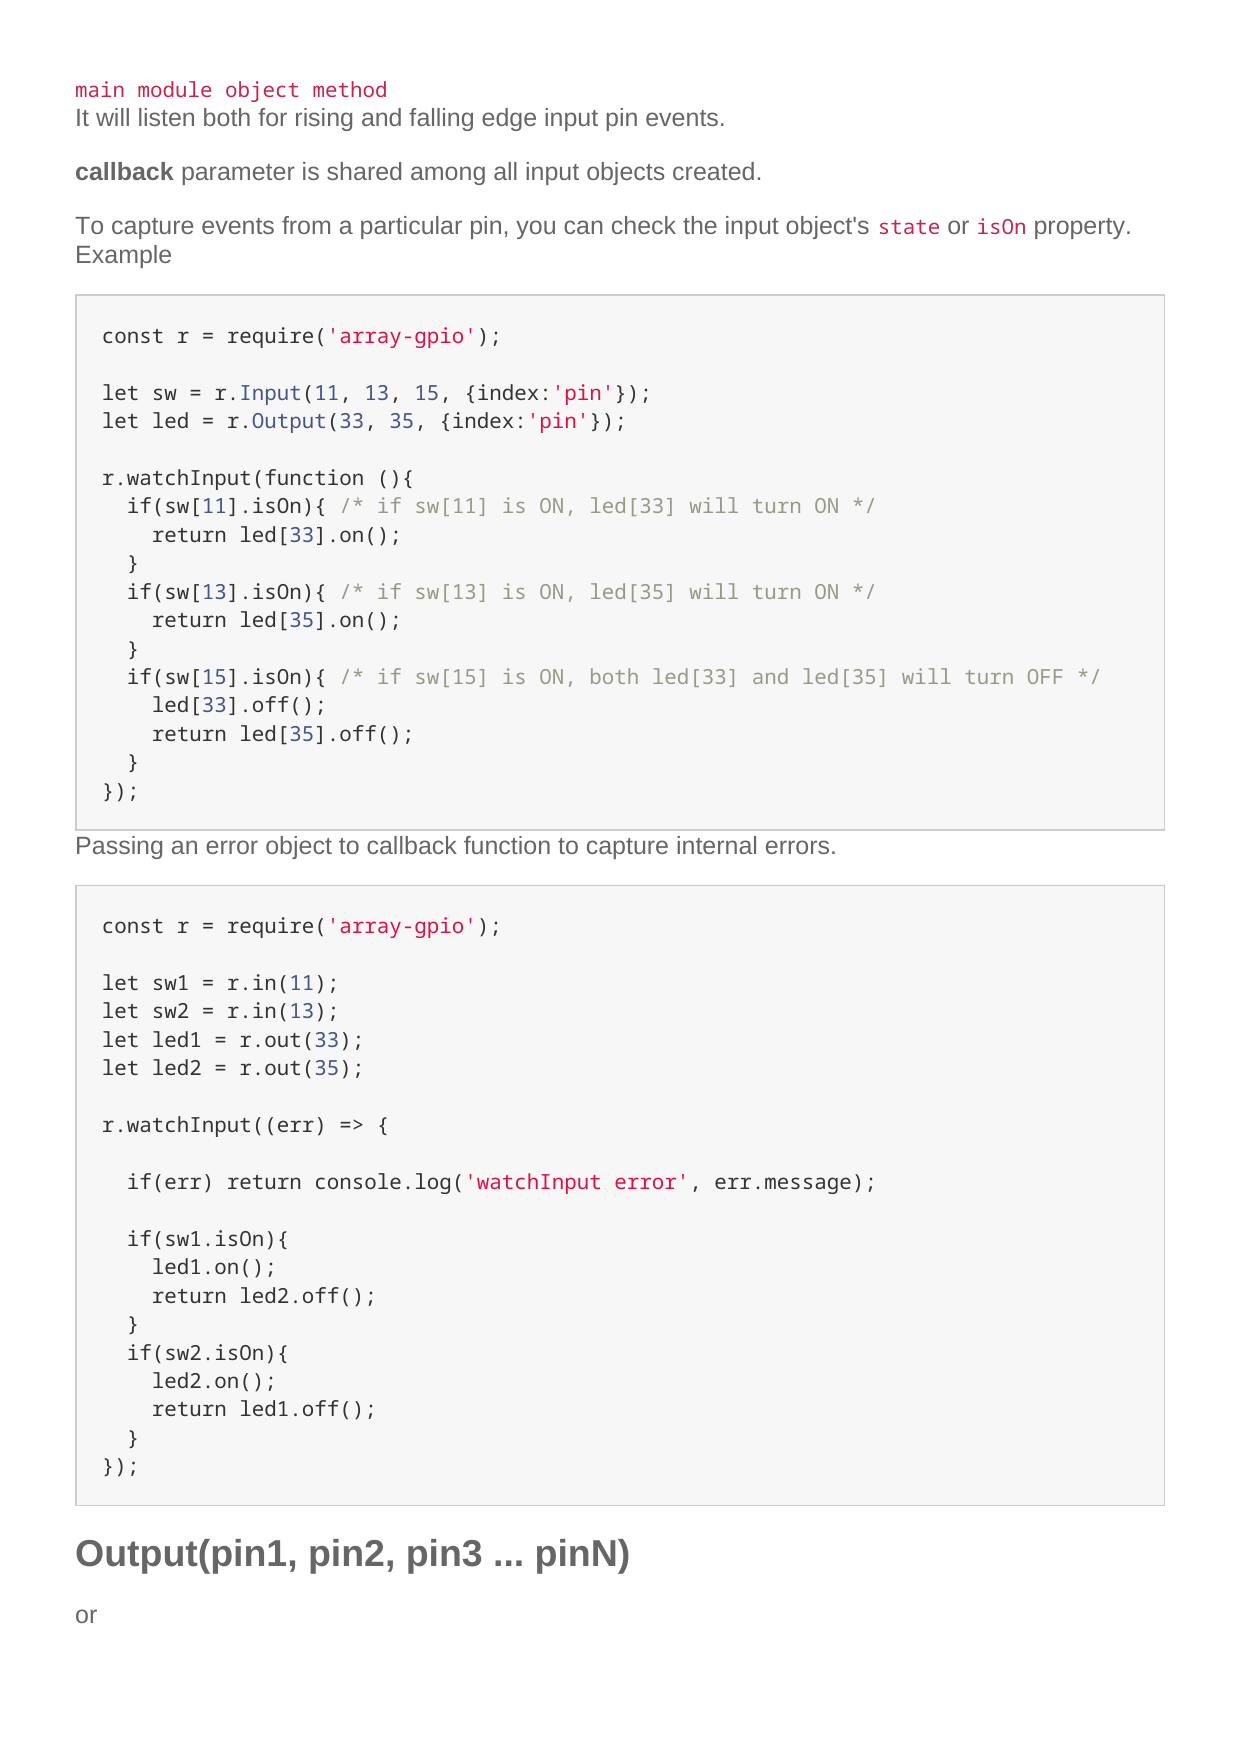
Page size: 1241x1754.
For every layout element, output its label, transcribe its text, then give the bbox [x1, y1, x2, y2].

text if(err) return console.log('watchInput error', err.message); [77, 1141, 1164, 1169]
text }); [77, 749, 1164, 829]
text led1.on(); [77, 1226, 1164, 1254]
text r.watchInput(function (){ [77, 436, 1164, 465]
text led2.on(); [77, 1339, 1164, 1368]
text let sw2 = r.in(13); [77, 970, 1164, 998]
text return led[35].off(); [77, 692, 1164, 721]
text if(sw1.isOn){ [77, 1197, 1164, 1226]
text if(sw[13].isOn){ /* if sw[13] is ON, led[35] will turn ON */ [77, 550, 1164, 579]
text let led = r.Output(33, 35, {index:'pin'}); [77, 379, 1164, 408]
text } [77, 1396, 1164, 1425]
text const r = require('array-gpio'); [77, 886, 1164, 913]
text To capture events from a particular pin, you can check the input object's state or isOn property. [75, 211, 1165, 241]
text Example [75, 241, 1165, 269]
text r.watchInput((err) => { [77, 1084, 1164, 1112]
text } [77, 607, 1164, 636]
text if(sw[11].isOn){ /* if sw[11] is ON, led[33] will turn ON */ [77, 465, 1164, 493]
text led[33].off(); [77, 664, 1164, 692]
text Output(pin1, pin2, pin3 ... pinN) [75, 1531, 1165, 1574]
text return led[33].on(); [77, 493, 1164, 522]
text or [75, 1599, 1165, 1628]
text return led[35].on(); [77, 579, 1164, 607]
text let sw1 = r.in(11); [77, 941, 1164, 970]
text It will listen both for rising and falling edge input pin events. [75, 103, 1165, 132]
text return led1.off(); [77, 1368, 1164, 1396]
text } [77, 721, 1164, 749]
text let sw = r.Input(11, 13, 15, {index:'pin'}); [77, 351, 1164, 379]
text main module object method [75, 75, 1165, 103]
text Passing an error object to callback function to capture internal errors. [75, 831, 1165, 859]
text return led2.off(); [77, 1254, 1164, 1283]
text const r = require('array-gpio'); [77, 296, 1164, 323]
text if(sw2.isOn){ [77, 1311, 1164, 1339]
text } [77, 1283, 1164, 1311]
text } [77, 522, 1164, 550]
text let led2 = r.out(35); [77, 1027, 1164, 1055]
text let led1 = r.out(33); [77, 998, 1164, 1027]
text if(sw[15].isOn){ /* if sw[15] is ON, both led[33] and led[35] will turn OFF */ [77, 636, 1164, 664]
text callback parameter is shared among all input objects created. [75, 157, 1165, 186]
text }); [77, 1425, 1164, 1505]
